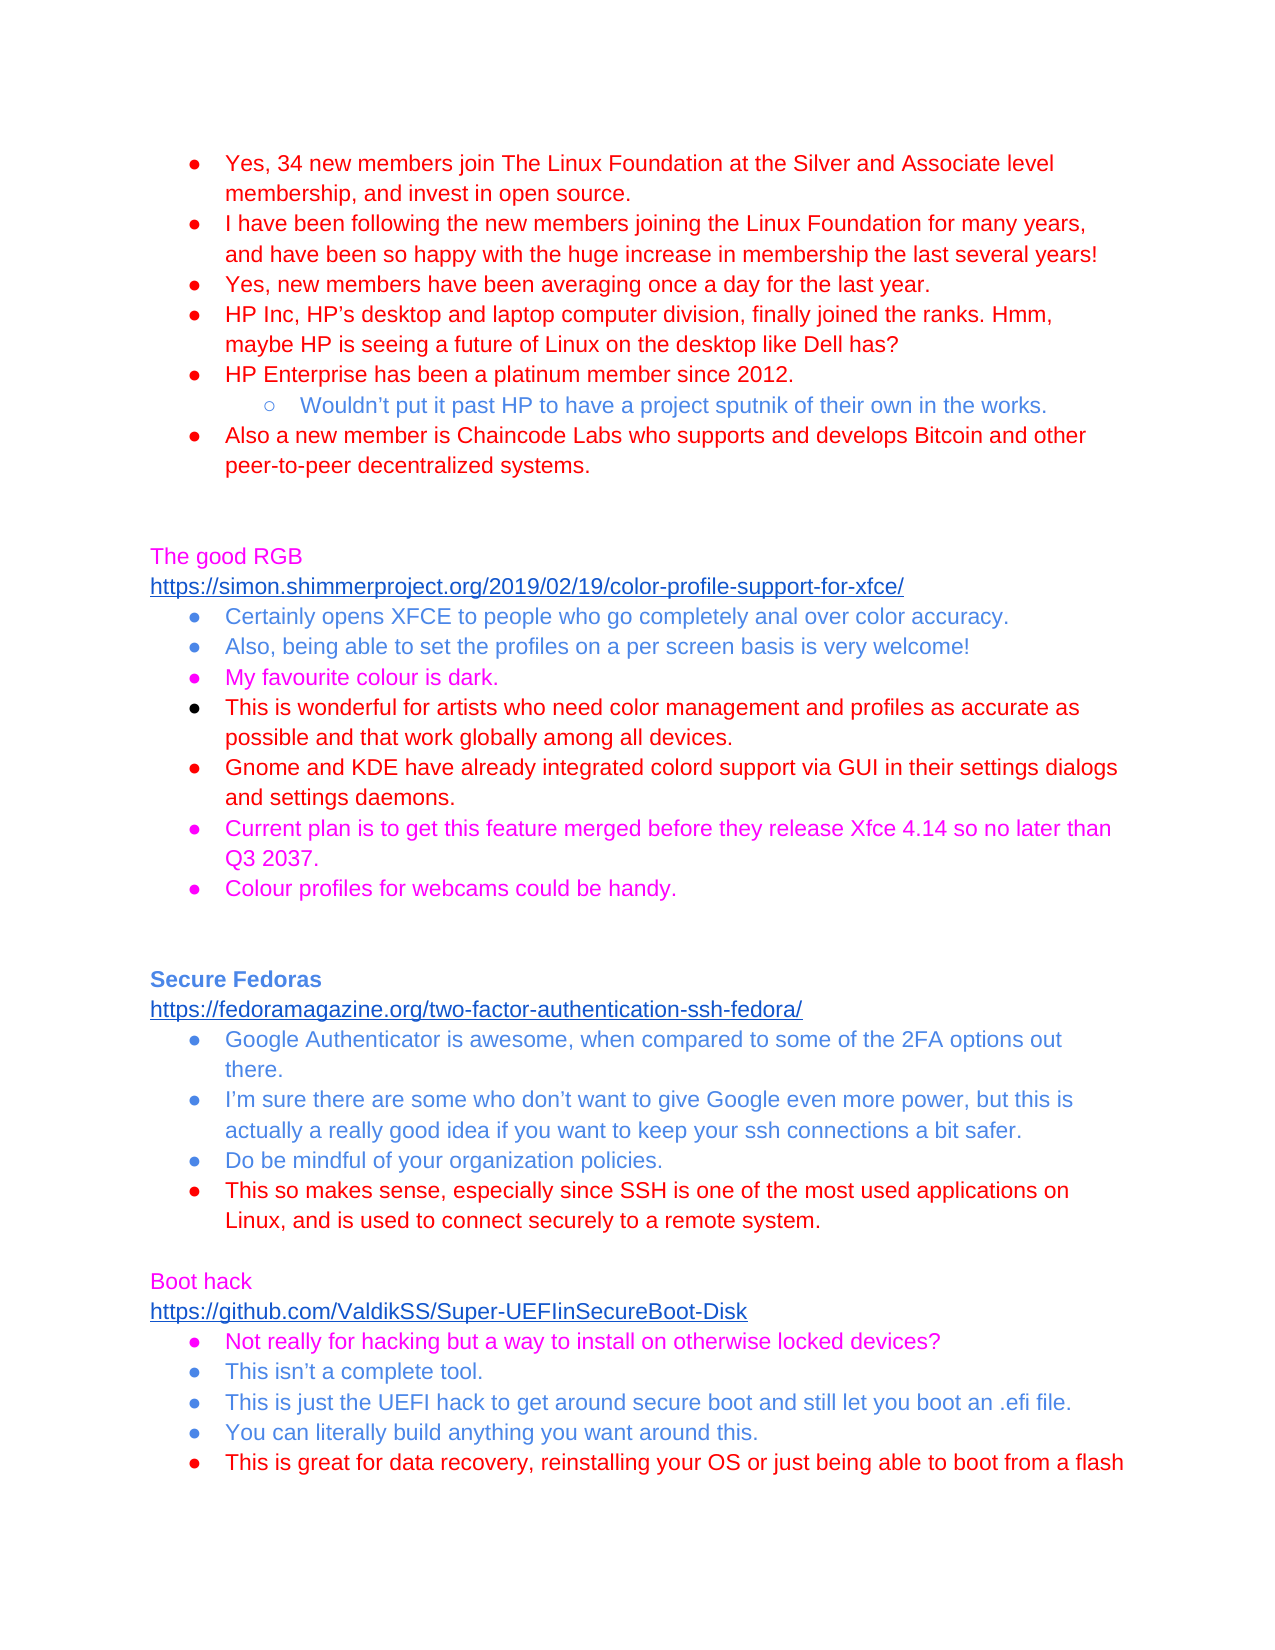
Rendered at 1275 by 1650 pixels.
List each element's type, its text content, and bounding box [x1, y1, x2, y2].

list Certainly opens XFCE to people who go completely anal over color accuracy. [187, 603, 1125, 629]
text https://github.com/ValdikSS/Super-UEFIinSecureBoot-Disk [150, 1298, 1125, 1324]
list Google Authenticator is awesome, when compared to some of the 2FA options out there. [187, 1026, 1125, 1083]
list Do be mindful of your organization policies. [187, 1147, 1125, 1173]
text The good RGB [150, 543, 1125, 569]
list I’m sure there are some who don’t want to give Google even more power, but this is actually a really good idea if you want to keep your ssh connections a bit safer. [187, 1086, 1125, 1143]
list This is wonderful for artists who need color management and profiles as accurate as possible and that work globally among all devices. [187, 694, 1125, 750]
list Colour profiles for webcams could be handy. [187, 875, 1125, 901]
list You can literally build anything you want around this. [187, 1419, 1125, 1445]
text https://fedoramagazine.org/two-factor-authentication-ssh-fedora/ [150, 996, 1125, 1022]
list Not really for hacking but a way to install on otherwise locked devices? [187, 1328, 1125, 1354]
list Also, being able to set the profiles on a per screen basis is very welcome! [187, 633, 1125, 660]
list This is great for data recovery, reinstalling your OS or just being able to boot from a flash [187, 1449, 1125, 1475]
text Secure Fedoras [150, 966, 1125, 992]
list Current plan is to get this feature merged before they release Xfce 4.14 so no later than Q3 2037. [187, 814, 1125, 871]
list HP Enterprise has been a platinum member since 2012. [187, 361, 1125, 388]
list My favourite colour is dark. [187, 663, 1125, 690]
list Gnome and KDE have already integrated colord support via GUI in their settings dialogs and settings daemons. [187, 754, 1125, 811]
text Boot hack [150, 1268, 1125, 1294]
list Yes, 34 new members join The Linux Foundation at the Silver and Associate level membership, and invest in open source. [187, 150, 1125, 207]
list This so makes sense, especially since SSH is one of the most used applications on Linux, and is used to connect securely to a remote system. [187, 1177, 1125, 1234]
list Also a new member is Chaincode Labs who supports and develops Bitcoin and other peer-to-peer decentralized systems. [187, 422, 1125, 478]
list I have been following the new members joining the Linux Foundation for many years, and have been so happy with the huge increase in membership the last several years! [187, 210, 1125, 267]
list Yes, new members have been averaging once a day for the last year. [187, 271, 1125, 297]
text https://simon.shimmerproject.org/2019/02/19/color-profile-support-for-xfce/ [150, 573, 1125, 599]
list HP Inc, HP’s desktop and laptop computer division, finally joined the ranks. Hmm, maybe HP is seeing a future of Linux on the desktop like Dell has? [187, 301, 1125, 358]
list This is just the UEFI hack to get around secure boot and still let you boot an .efi file. [187, 1388, 1125, 1415]
list Wouldn’t put it past HP to have a project sputnik of their own in the works. [262, 392, 1125, 418]
list This isn’t a complete tool. [187, 1358, 1125, 1385]
